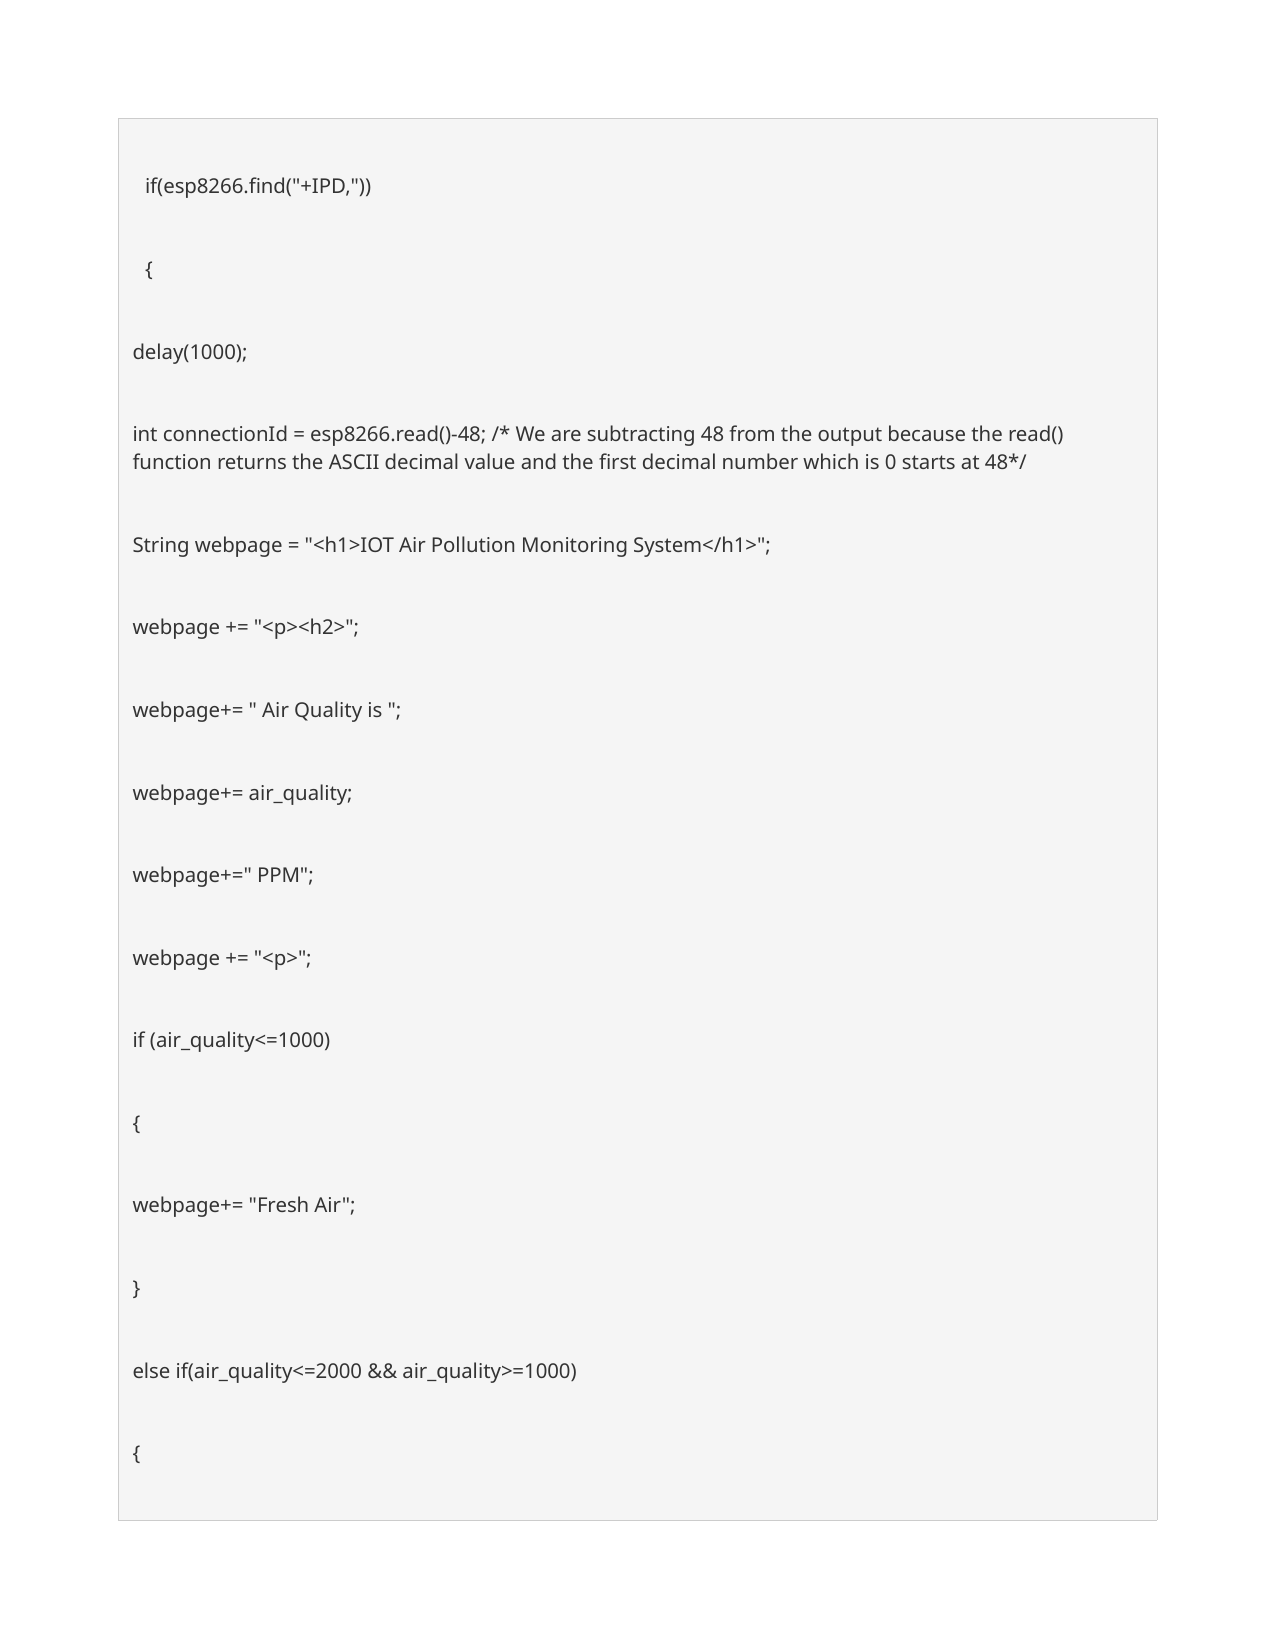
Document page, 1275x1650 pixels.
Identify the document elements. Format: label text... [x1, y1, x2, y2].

text if (air_quality<=1000) [119, 1012, 1157, 1054]
text String webpage = "<h1>IOT Air Pollution Monitoring System</h1>"; [119, 516, 1157, 558]
text webpage+=" PPM"; [119, 847, 1157, 888]
text delay(1000); [119, 323, 1157, 365]
text webpage+= air_quality; [119, 764, 1157, 806]
text webpage+= "Fresh Air"; [119, 1177, 1157, 1219]
text { [119, 240, 1157, 282]
text else if(air_quality<=2000 && air_quality>=1000) [119, 1342, 1157, 1384]
text if(esp8266.find("+IPD,")) [119, 157, 1157, 199]
text int connectionId = esp8266.read()-48; /* We are subtracting 48 from the output because the read() function returns the ASCII decimal value and the first decimal number which is 0 starts at 48*/ [119, 406, 1157, 475]
text } [119, 1259, 1157, 1301]
text { [119, 1094, 1157, 1136]
text webpage += "<p>"; [119, 929, 1157, 971]
text webpage += "<p><h2>"; [119, 599, 1157, 641]
text { [119, 1425, 1157, 1467]
text webpage+= " Air Quality is "; [119, 681, 1157, 723]
